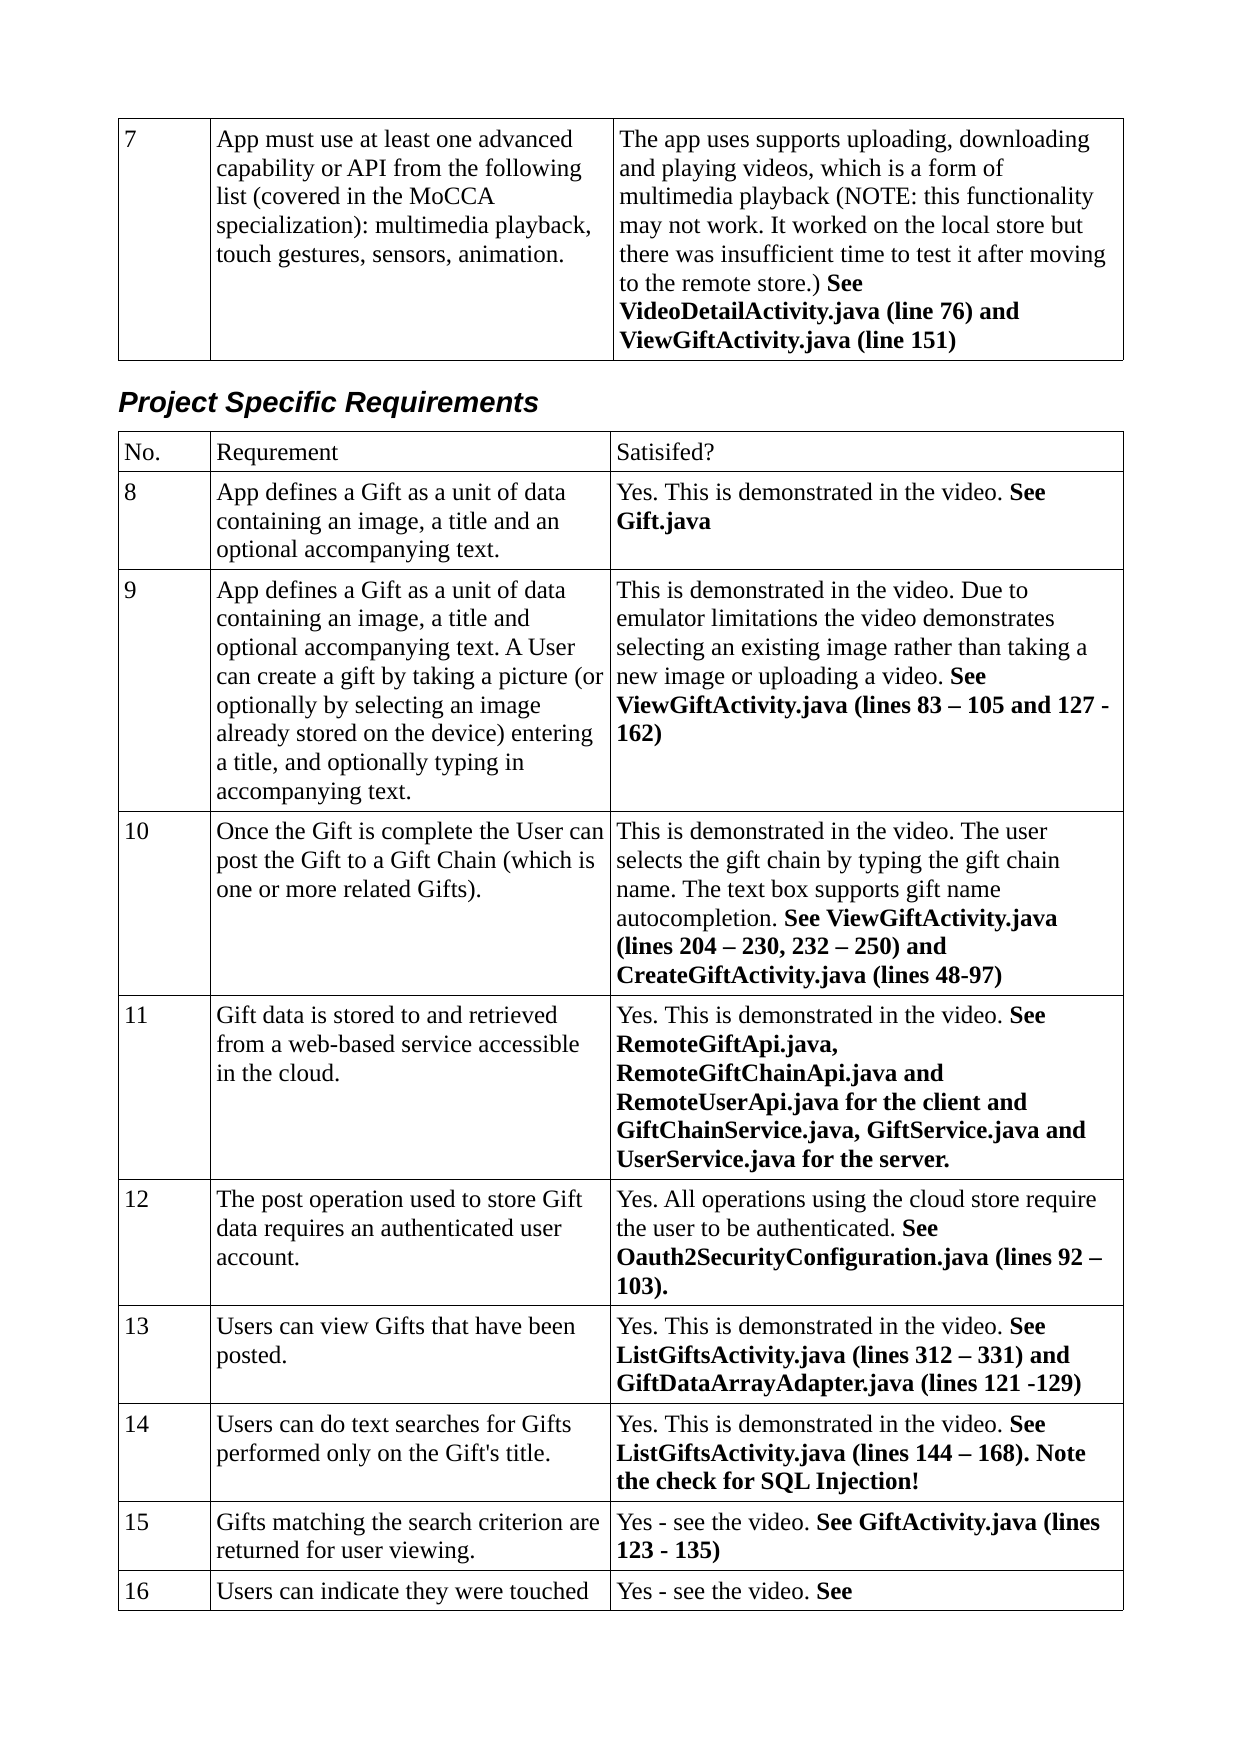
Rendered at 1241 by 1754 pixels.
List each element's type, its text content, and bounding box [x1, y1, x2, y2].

table_cell Gift data is stored to and retrieved from a web-based service accessible in the cloud. [211, 996, 610, 1179]
table_cell 11 [119, 996, 210, 1179]
table_cell App must use at least one advanced capability or API from the following list (covered in the MoCCA specialization): multimedia playback, touch gestures, sensors, animation. [211, 119, 613, 360]
table_cell Yes. This is demonstrated in the video. See ListGiftsActivity.java (lines 144 – 168). Note the check for SQL Injection! [611, 1404, 1123, 1501]
table_cell 12 [119, 1180, 210, 1305]
table_cell App defines a Gift as a unit of data containing an image, a title and an optional accompanying text. [211, 472, 610, 569]
table_header Satisifed? [611, 432, 1123, 471]
table_cell The app uses supports uploading, downloading and playing videos, which is a form of multimedia playback (NOTE: this functionality may not work. It worked on the local store but there was insufficient time to test it after moving to the remote store.) See VideoDetailActivity.java (line 76) and ViewGiftActivity.java (line 151) [614, 119, 1123, 360]
table_cell This is demonstrated in the video. Due to emulator limitations the video demonstrates selecting an existing image rather than taking a new image or uploading a video. See ViewGiftActivity.java (lines 83 – 105 and 127 - 162) [611, 570, 1123, 811]
table_cell Yes. This is demonstrated in the video. See RemoteGiftApi.java, RemoteGiftChainApi.java and RemoteUserApi.java for the client and GiftChainService.java, GiftService.java and UserService.java for the server. [611, 996, 1123, 1179]
table_cell Once the Gift is complete the User can post the Gift to a Gift Chain (which is one or more related Gifts). [211, 812, 610, 994]
table_cell This is demonstrated in the video. The user selects the gift chain by typing the gift chain name. The text box supports gift name autocompletion. See ViewGiftActivity.java (lines 204 – 230, 232 – 250) and CreateGiftActivity.java (lines 48-97) [611, 812, 1123, 994]
table_cell Yes. All operations using the cloud store require the user to be authenticated. See Oauth2SecurityConfiguration.java (lines 92 – 103). [611, 1180, 1123, 1305]
table_cell 7 [119, 119, 210, 360]
table_cell 15 [119, 1502, 210, 1570]
table_cell 9 [119, 570, 210, 811]
table_cell 14 [119, 1404, 210, 1501]
table_cell Yes - see the video. See [611, 1571, 1123, 1610]
table_cell Yes - see the video. See GiftActivity.java (lines 123 - 135) [611, 1502, 1123, 1570]
subtitle Project Specific Requirements [118, 385, 1122, 418]
table_cell Users can indicate they were touched [211, 1571, 610, 1610]
table_cell Gifts matching the search criterion are returned for user viewing. [211, 1502, 610, 1570]
table_cell 8 [119, 472, 210, 569]
table_cell 13 [119, 1306, 210, 1403]
table_cell Yes. This is demonstrated in the video. See ListGiftsActivity.java (lines 312 – 331) and GiftDataArrayAdapter.java (lines 121 -129) [611, 1306, 1123, 1403]
table_cell 10 [119, 812, 210, 994]
table_cell Yes. This is demonstrated in the video. See Gift.java [611, 472, 1123, 569]
table_cell The post operation used to store Gift data requires an authenticated user account. [211, 1180, 610, 1305]
table_cell App defines a Gift as a unit of data containing an image, a title and optional accompanying text. A User can create a gift by taking a picture (or optionally by selecting an image already stored on the device) entering a title, and optionally typing in accompanying text. [211, 570, 610, 811]
table_header Requrement [211, 432, 610, 471]
table_header No. [119, 432, 210, 471]
table_cell 16 [119, 1571, 210, 1610]
table_cell Users can view Gifts that have been posted. [211, 1306, 610, 1403]
table_cell Users can do text searches for Gifts performed only on the Gift's title. [211, 1404, 610, 1501]
